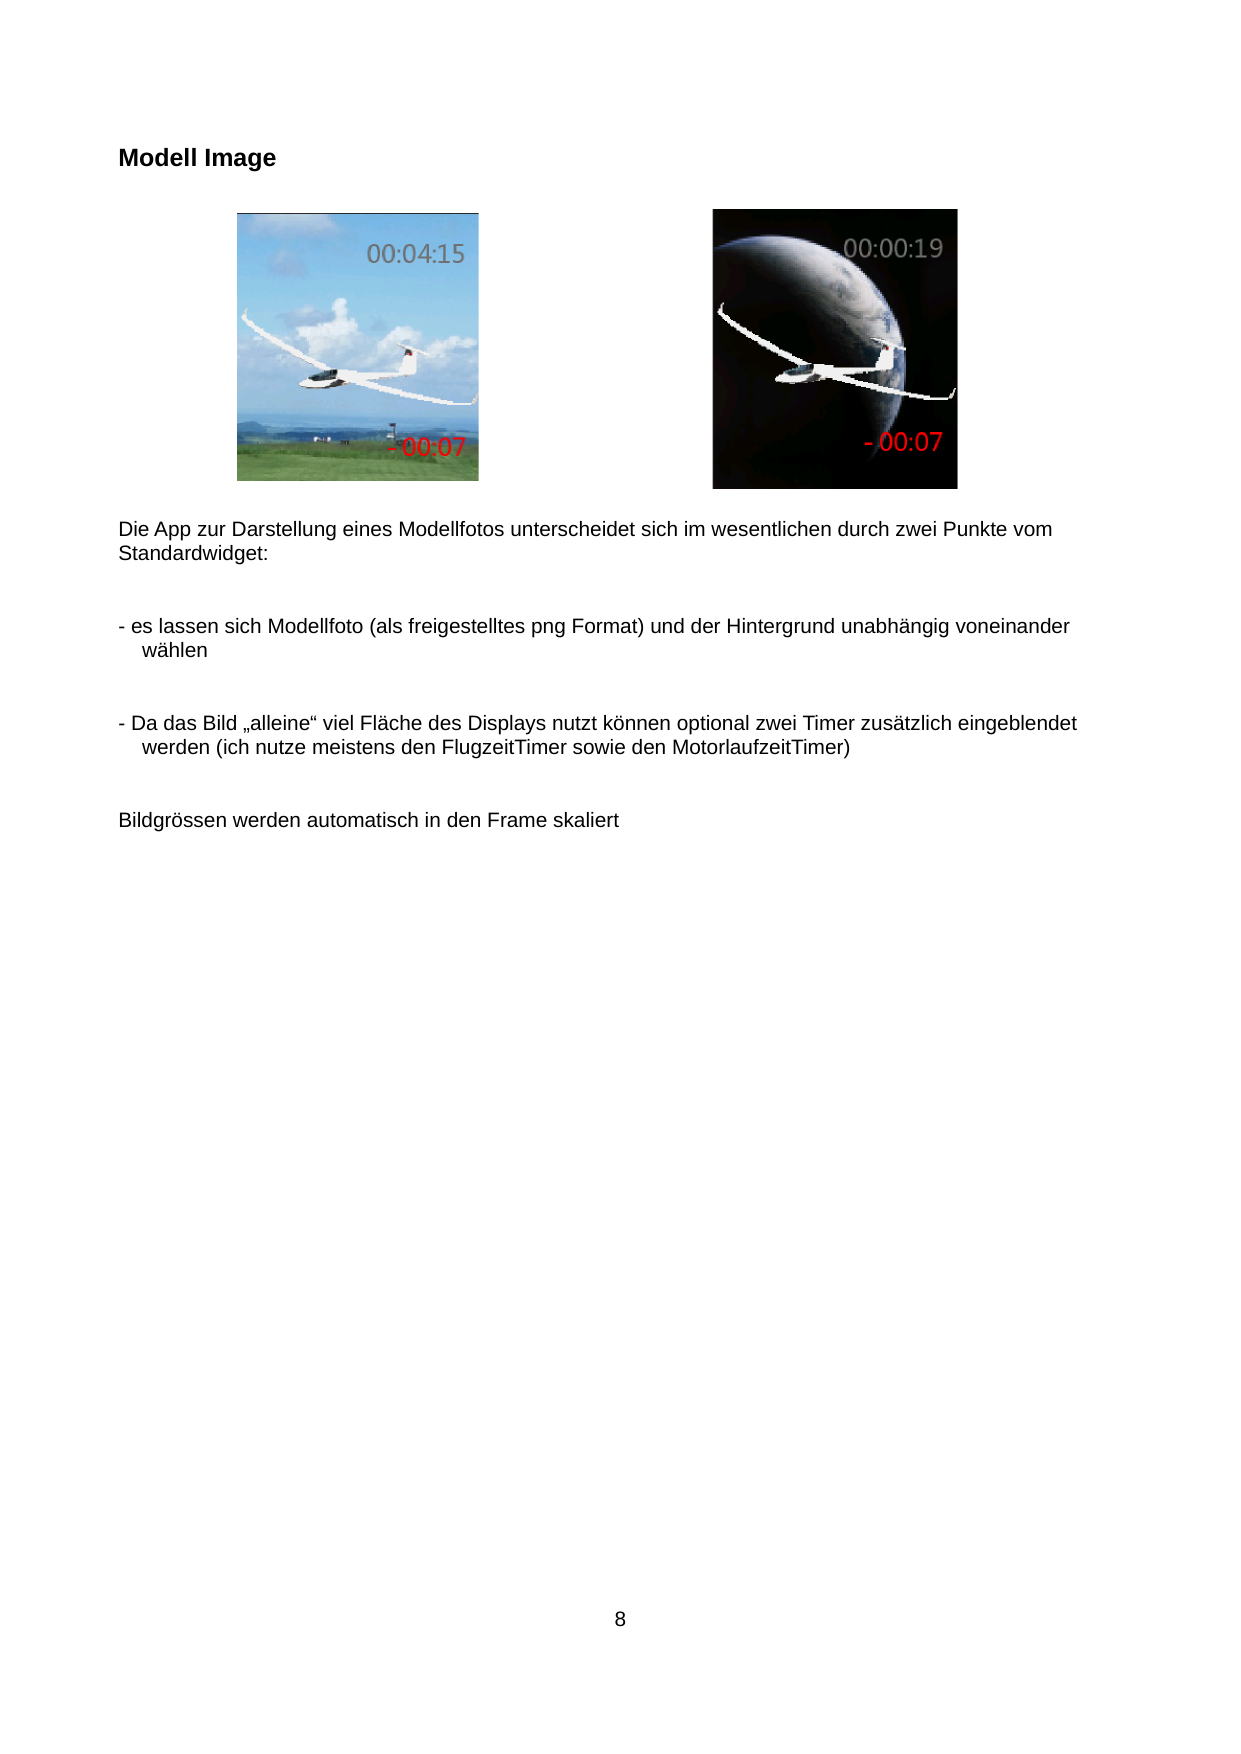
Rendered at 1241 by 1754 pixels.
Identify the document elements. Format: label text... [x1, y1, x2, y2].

text Bildgrössen werden automatisch in den Frame skaliert [118, 808, 1122, 832]
picture [237, 213, 479, 481]
picture [712, 209, 958, 489]
subtitle Modell Image [118, 143, 1122, 172]
text - es lassen sich Modellfoto (als freigestelltes png Format) und der Hintergrund unabhängig voneinander wählen [118, 614, 1122, 662]
text - Da das Bild „alleine“ viel Fläche des Displays nutzt können optional zwei Timer zusätzlich eingeblendet werden (ich nutze meistens den FlugzeitTimer sowie den MotorlaufzeitTimer) [118, 711, 1122, 759]
text Die App zur Darstellung eines Modellfotos unterscheidet sich im wesentlichen durch zwei Punkte vom Standardwidget: [118, 517, 1122, 565]
